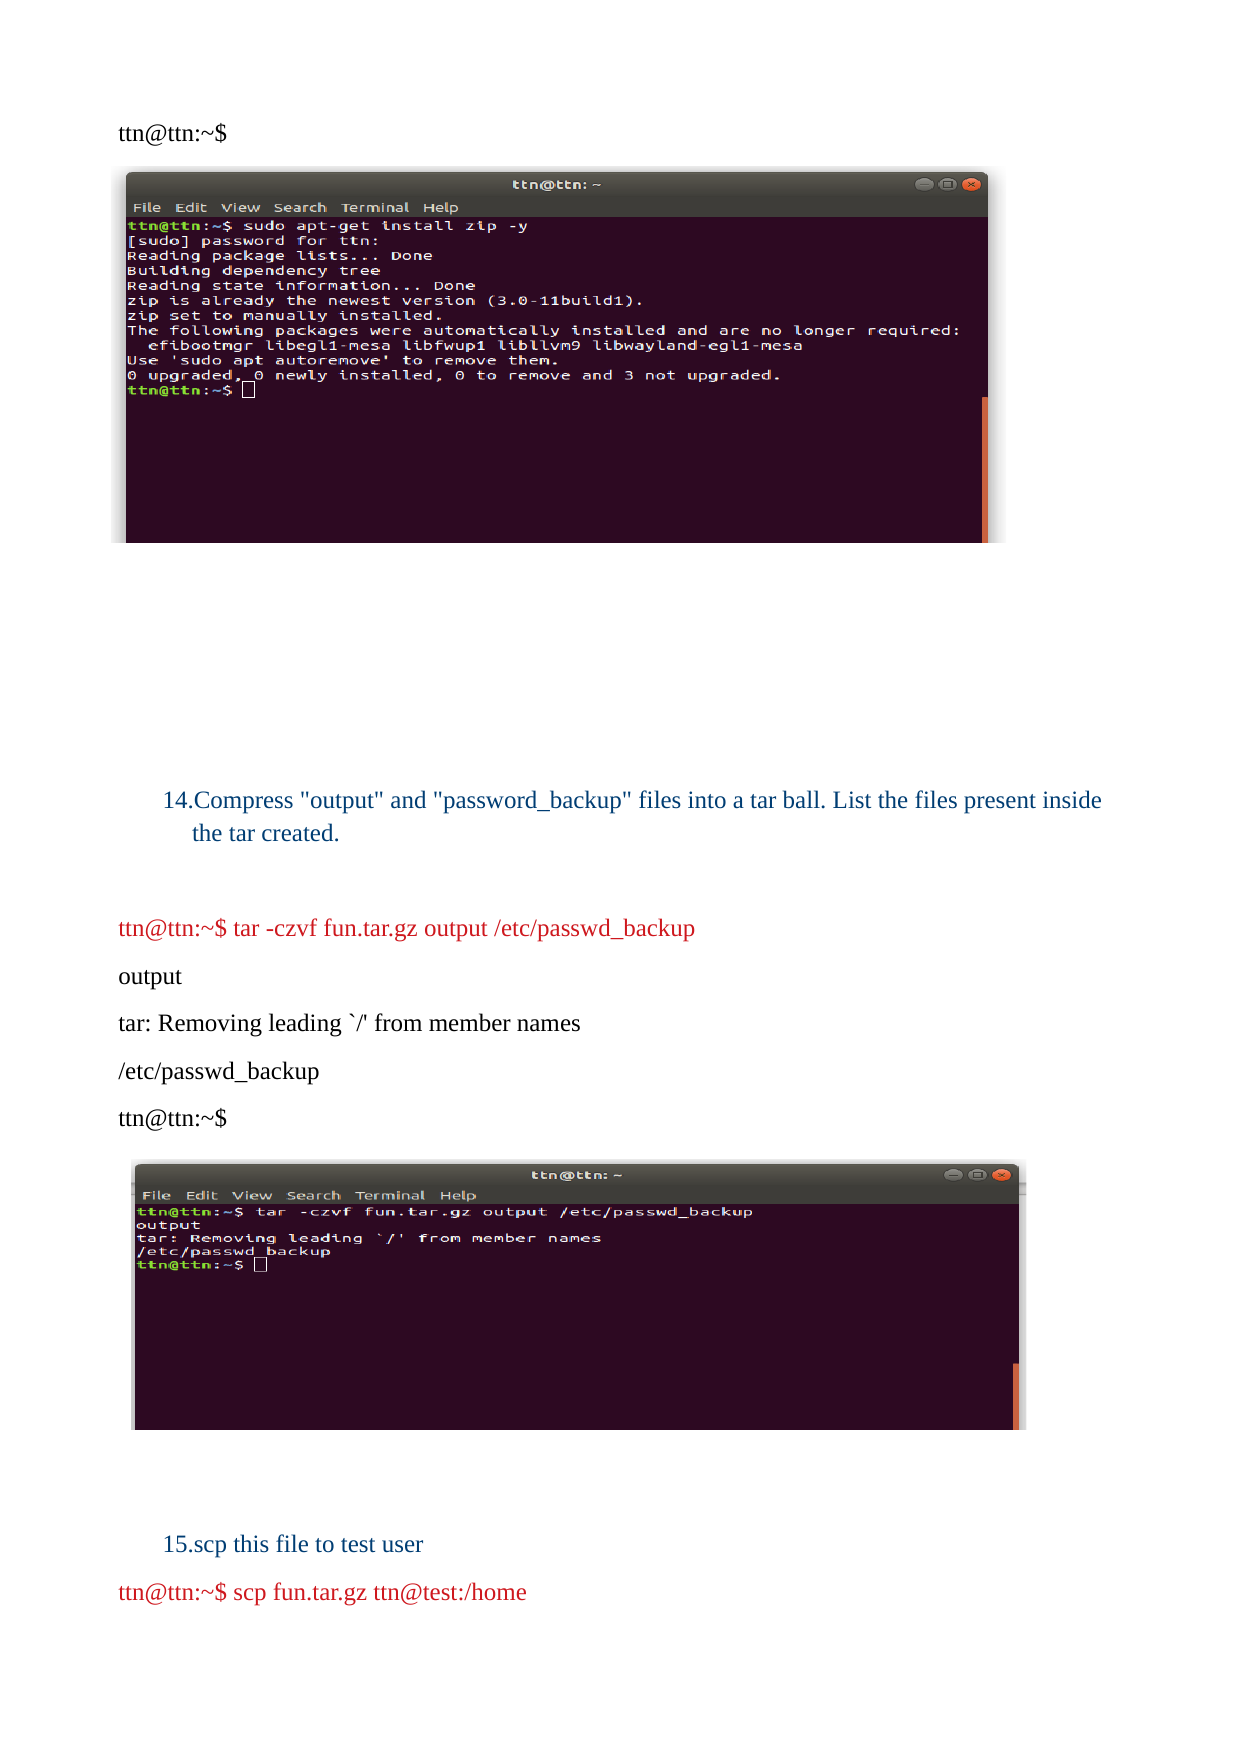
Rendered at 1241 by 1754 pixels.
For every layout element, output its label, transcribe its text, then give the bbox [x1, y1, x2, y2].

text ttn@ttn:~$ tar -czvf fun.tar.gz output /etc/passwd_backup [118, 913, 1122, 942]
text output [118, 961, 1122, 989]
text tar: Removing leading `/' from member names [118, 1008, 1122, 1037]
picture [131, 1159, 1027, 1430]
picture [110, 166, 1007, 543]
list scp this file to test user [162, 1529, 1122, 1558]
text ttn@ttn:~$ [118, 118, 1122, 147]
text ttn@ttn:~$ [118, 1103, 1122, 1132]
list Compress "output" and "password_backup" files into a tar ball. List the files present inside the tar created. [162, 785, 1122, 847]
text /etc/passwd_backup [118, 1056, 1122, 1085]
text ttn@ttn:~$ scp fun.tar.gz ttn@test:/home [118, 1577, 1122, 1606]
